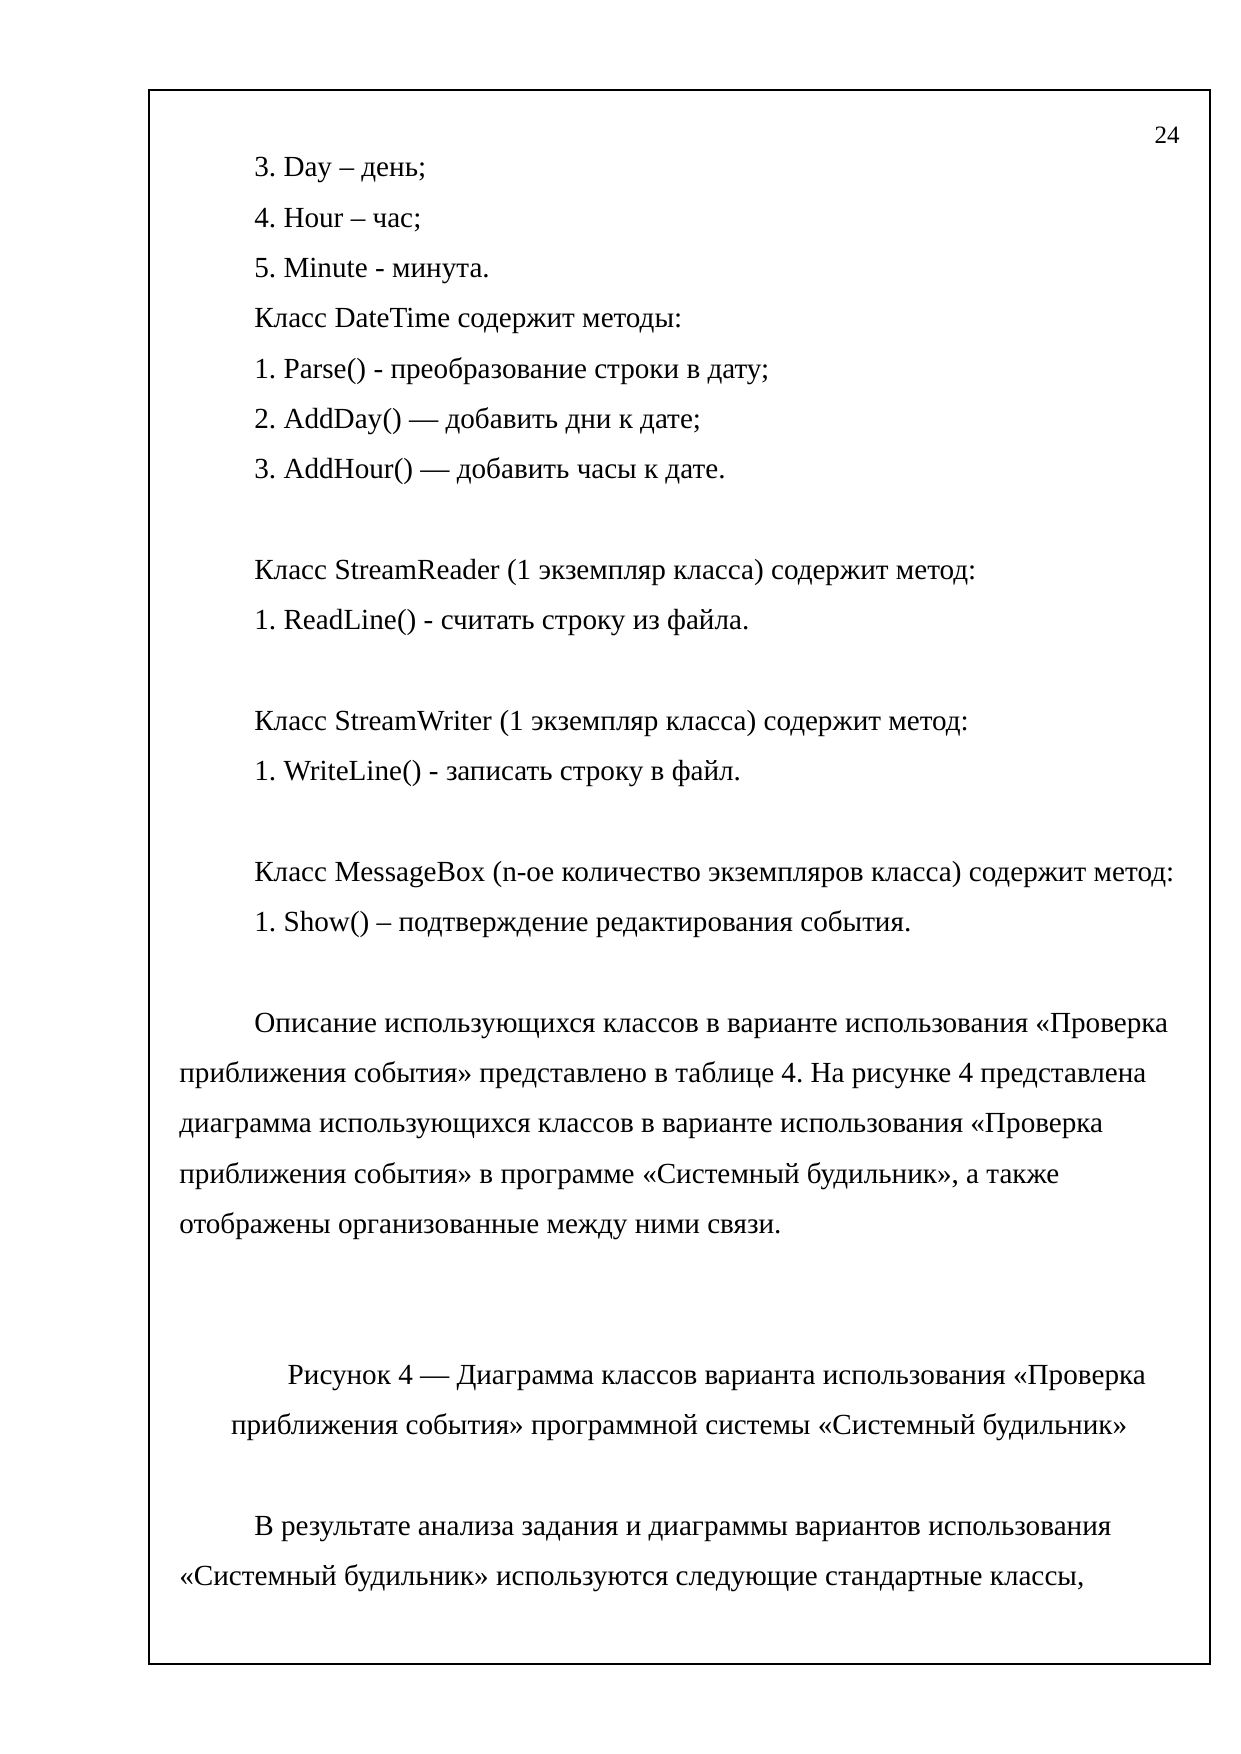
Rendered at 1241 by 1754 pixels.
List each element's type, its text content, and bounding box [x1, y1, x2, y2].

text Класс StreamWriter (1 экземпляр класса) содержит метод: [179, 703, 1179, 737]
text Рисунок 4 — Диаграмма классов варианта использования «Проверка приближения события» программной системы «Системный будильник» [179, 1357, 1179, 1441]
text Класс StreamReader (1 экземпляр класса) содержит метод: [179, 552, 1179, 586]
text 1. ReadLine() - считать строку из файла. [179, 602, 1179, 636]
text 5. Minute - минута. [179, 250, 1179, 284]
text Описание использующихся классов в варианте использования «Проверка приближения события» представлено в таблице 4. На рисунке 4 представлена диаграмма использующихся классов в варианте использования «Проверка приближения события» в программе «Системный будильник», а также отображены организованные между ними связи. [179, 1005, 1179, 1240]
text 3. AddHour() — добавить часы к дате. [179, 451, 1179, 485]
text В результате анализа задания и диаграммы вариантов использования «Системный будильник» используются следующие стандартные классы, [179, 1508, 1179, 1592]
text Класс MessageBox (n-ое количество экземпляров класса) содержит метод: [179, 854, 1179, 887]
text 1. Parse() - преобразование строки в дату; [179, 351, 1179, 384]
text 1. WriteLine() - записать строку в файл. [179, 753, 1179, 787]
text 3. Day – день; [179, 149, 1179, 183]
text 4. Hour – час; [179, 200, 1179, 233]
text Класс DateTime содержит методы: [179, 301, 1179, 334]
text 2. AddDay() — добавить дни к дате; [179, 401, 1179, 435]
text 1. Show() – подтверждение редактирования события. [179, 904, 1179, 938]
